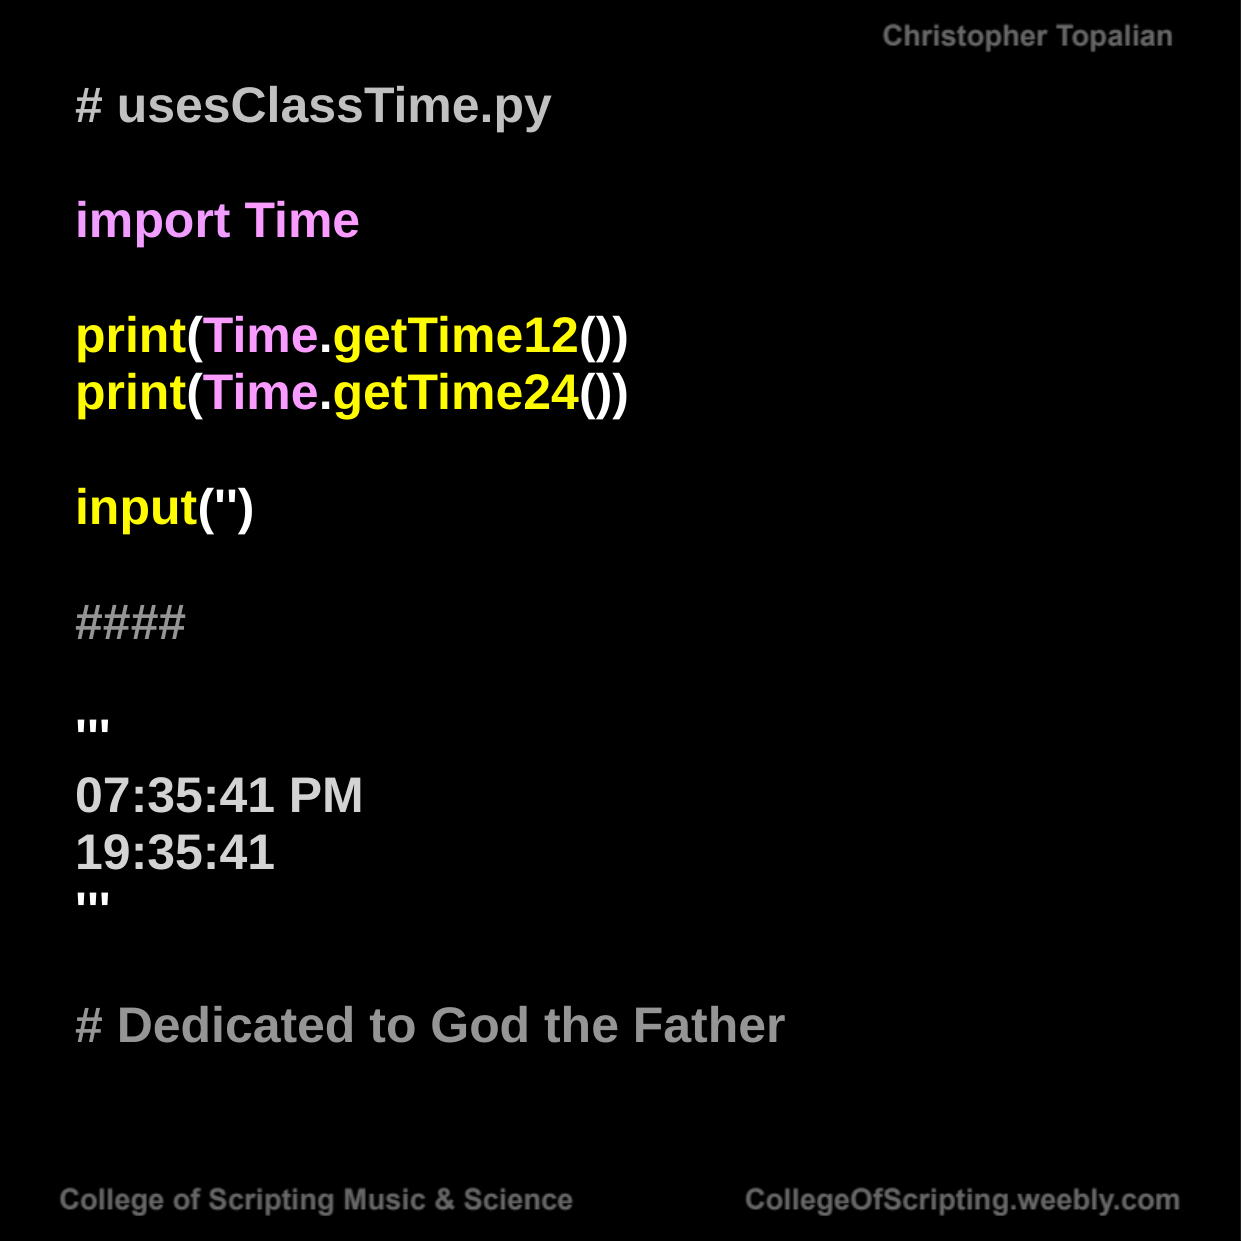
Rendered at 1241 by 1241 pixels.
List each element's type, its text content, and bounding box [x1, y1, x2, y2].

text print(Time.getTime12()) [75, 305, 1166, 362]
text input('') [75, 477, 1166, 535]
text import Time [75, 190, 1166, 247]
text ''' [75, 880, 1166, 937]
text 07:35:41 PM [75, 765, 1166, 822]
text #### [75, 592, 1166, 650]
text ''' [75, 707, 1166, 765]
text print(Time.getTime24()) [75, 362, 1166, 420]
text # usesClassTime.py [75, 75, 1166, 132]
text # Dedicated to God the Father [75, 995, 1166, 1052]
text 19:35:41 [75, 822, 1166, 880]
